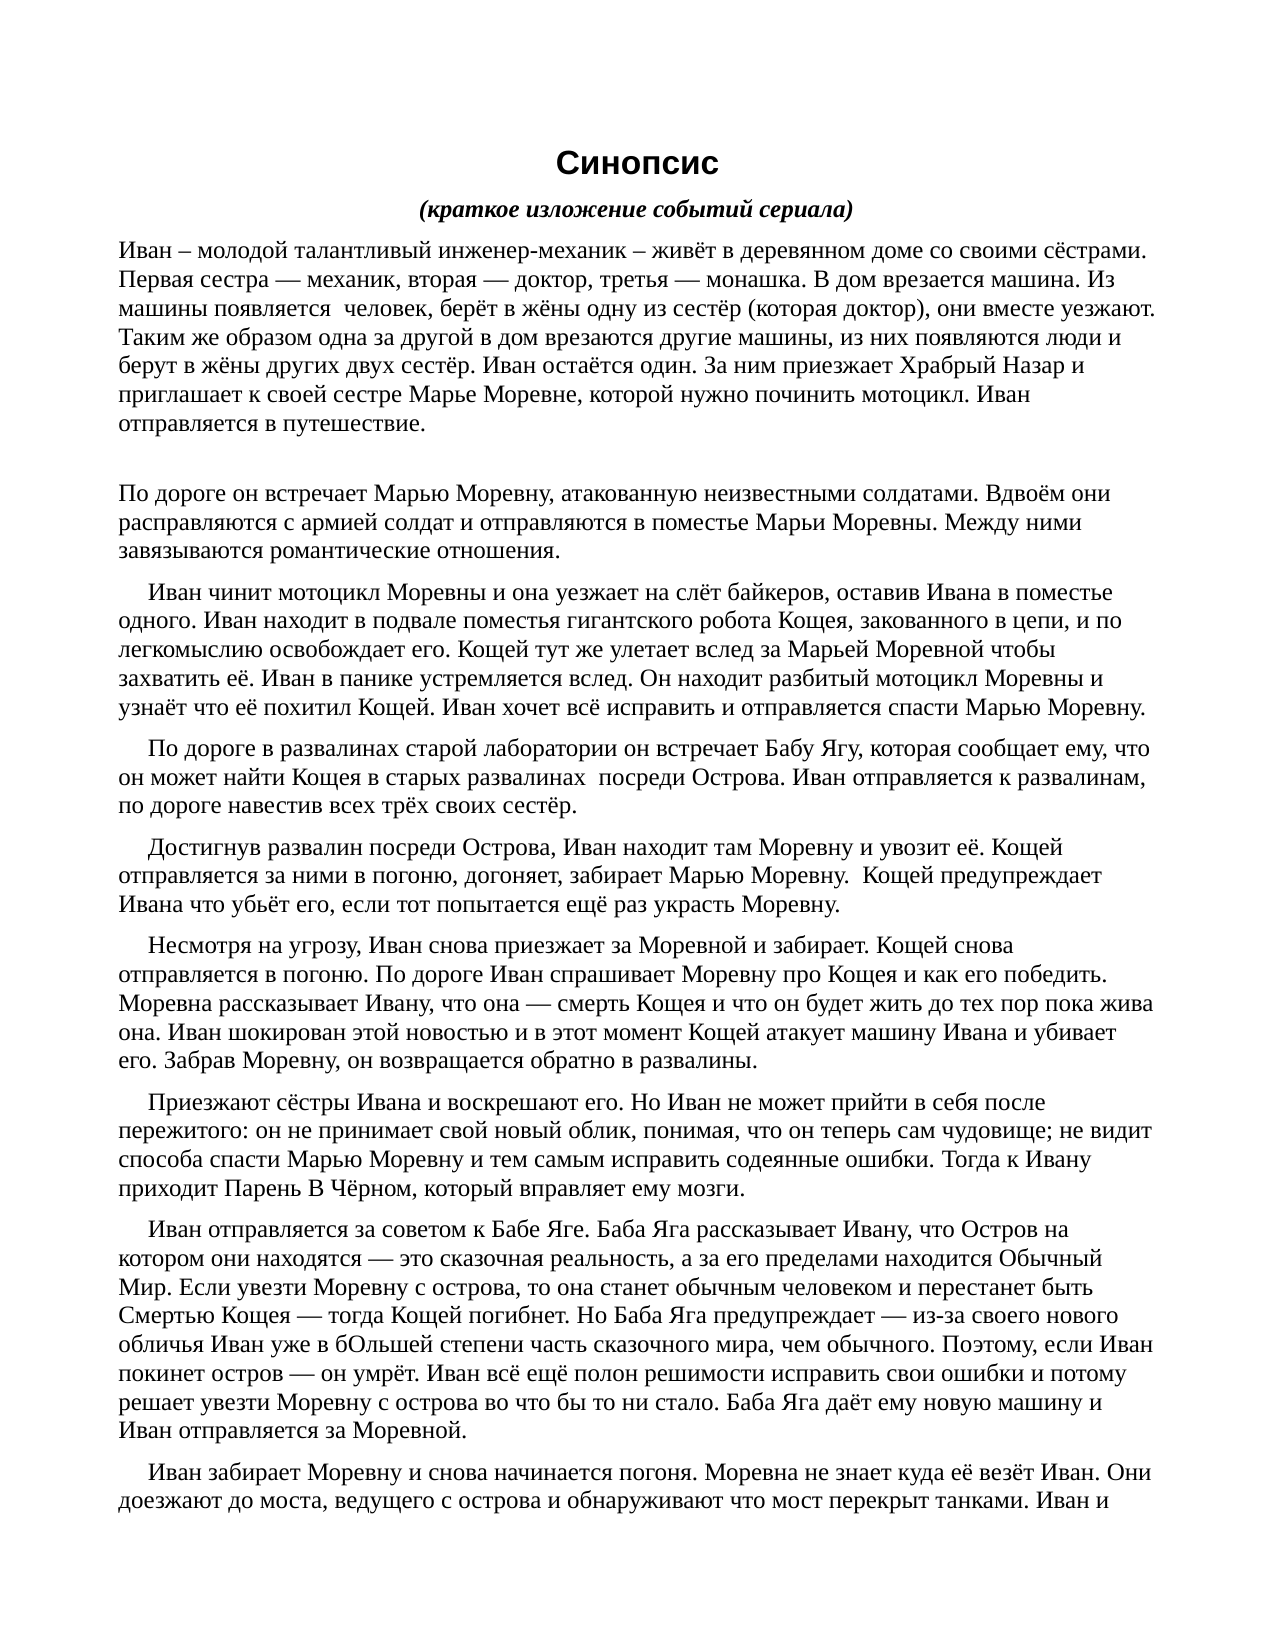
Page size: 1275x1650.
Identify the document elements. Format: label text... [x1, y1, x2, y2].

text Иван чинит мотоцикл Моревны и она уезжает на слёт байкеров, оставив Ивана в поместье одного. Иван находит в подвале поместья гигантского робота Кощея, закованного в цепи, и по легкомыслию освобождает его. Кощей тут же улетает вслед за Марьей Моревной чтобы захватить её. Иван в панике устремляется вслед. Он находит разбитый мотоцикл Моревны и узнаёт что её похитил Кощей. Иван хочет всё исправить и отправляется спасти Марью Моревну. [118, 577, 1157, 721]
text По дороге в развалинах старой лаборатории он встречает Бабу Ягу, которая сообщает ему, что он может найти Кощея в старых развалинах посреди Острова. Иван отправляется к развалинам, по дороге навестив всех трёх своих сестёр. [118, 733, 1157, 819]
text Несмотря на угрозу, Иван снова приезжает за Моревной и забирает. Кощей снова отправляется в погоню. По дороге Иван спрашивает Моревну про Кощея и как его победить. Моревна рассказывает Ивану, что она — смерть Кощея и что он будет жить до тех пор пока жива она. Иван шокирован этой новостью и в этот момент Кощей атакует машину Ивана и убивает его. Забрав Моревну, он возвращается обратно в развалины. [118, 931, 1157, 1074]
subtitle Синопсис [118, 143, 1157, 182]
text По дороге он встречает Марью Моревну, атакованную неизвестными солдатами. Вдвоём они расправляются с армией солдат и отправляются в поместье Марьи Моревны. Между ними завязываются романтические отношения. [118, 478, 1157, 564]
text Иван отправляется за советом к Бабе Яге. Баба Яга рассказывает Ивану, что Остров на котором они находятся — это сказочная реальность, а за его пределами находится Обычный Мир. Если увезти Моревну с острова, то она станет обычным человеком и перестанет быть Смертью Кощея — тогда Кощей погибнет. Но Баба Яга предупреждает — из-за своего нового обличья Иван уже в бОльшей степени часть сказочного мира, чем обычного. Поэтому, если Иван покинет остров — он умрёт. Иван всё ещё полон решимости исправить свои ошибки и потому решает увезти Моревну с острова во что бы то ни стало. Баба Яга даёт ему новую машину и Иван отправляется за Моревной. [118, 1214, 1157, 1444]
text Иван забирает Моревну и снова начинается погоня. Моревна не знает куда её везёт Иван. Они доезжают до моста, ведущего с острова и обнаруживают что мост перекрыт танками. Иван и [118, 1457, 1157, 1514]
text Иван – молодой талантливый инженер-механик – живёт в деревянном доме со своими сёстрами. Первая сестра — механик, вторая — доктор, третья — монашка. В дом врезается машина. Из машины появляется человек, берёт в жёны одну из сестёр (которая доктор), они вместе уезжают. Таким же образом одна за другой в дом врезаются другие машины, из них появляются люди и берут в жёны других двух сестёр. Иван остаётся один. За ним приезжает Храбрый Назар и приглашает к своей сестре Марье Моревне, которой нужно починить мотоцикл. Иван отправляется в путешествие. [118, 236, 1157, 437]
text Достигнув развалин посреди Острова, Иван находит там Моревну и увозит её. Кощей отправляется за ними в погоню, догоняет, забирает Марью Моревну. Кощей предупреждает Ивана что убьёт его, если тот попытается ещё раз украсть Моревну. [118, 832, 1157, 918]
text Приезжают сёстры Ивана и воскрешают его. Но Иван не может прийти в себя после пережитого: он не принимает свой новый облик, понимая, что он теперь сам чудовище; не видит способа спасти Марью Моревну и тем самым исправить содеянные ошибки. Тогда к Ивану приходит Парень В Чёрном, который вправляет ему мозги. [118, 1087, 1157, 1202]
text (краткое изложение событий сериала) [118, 194, 1157, 223]
